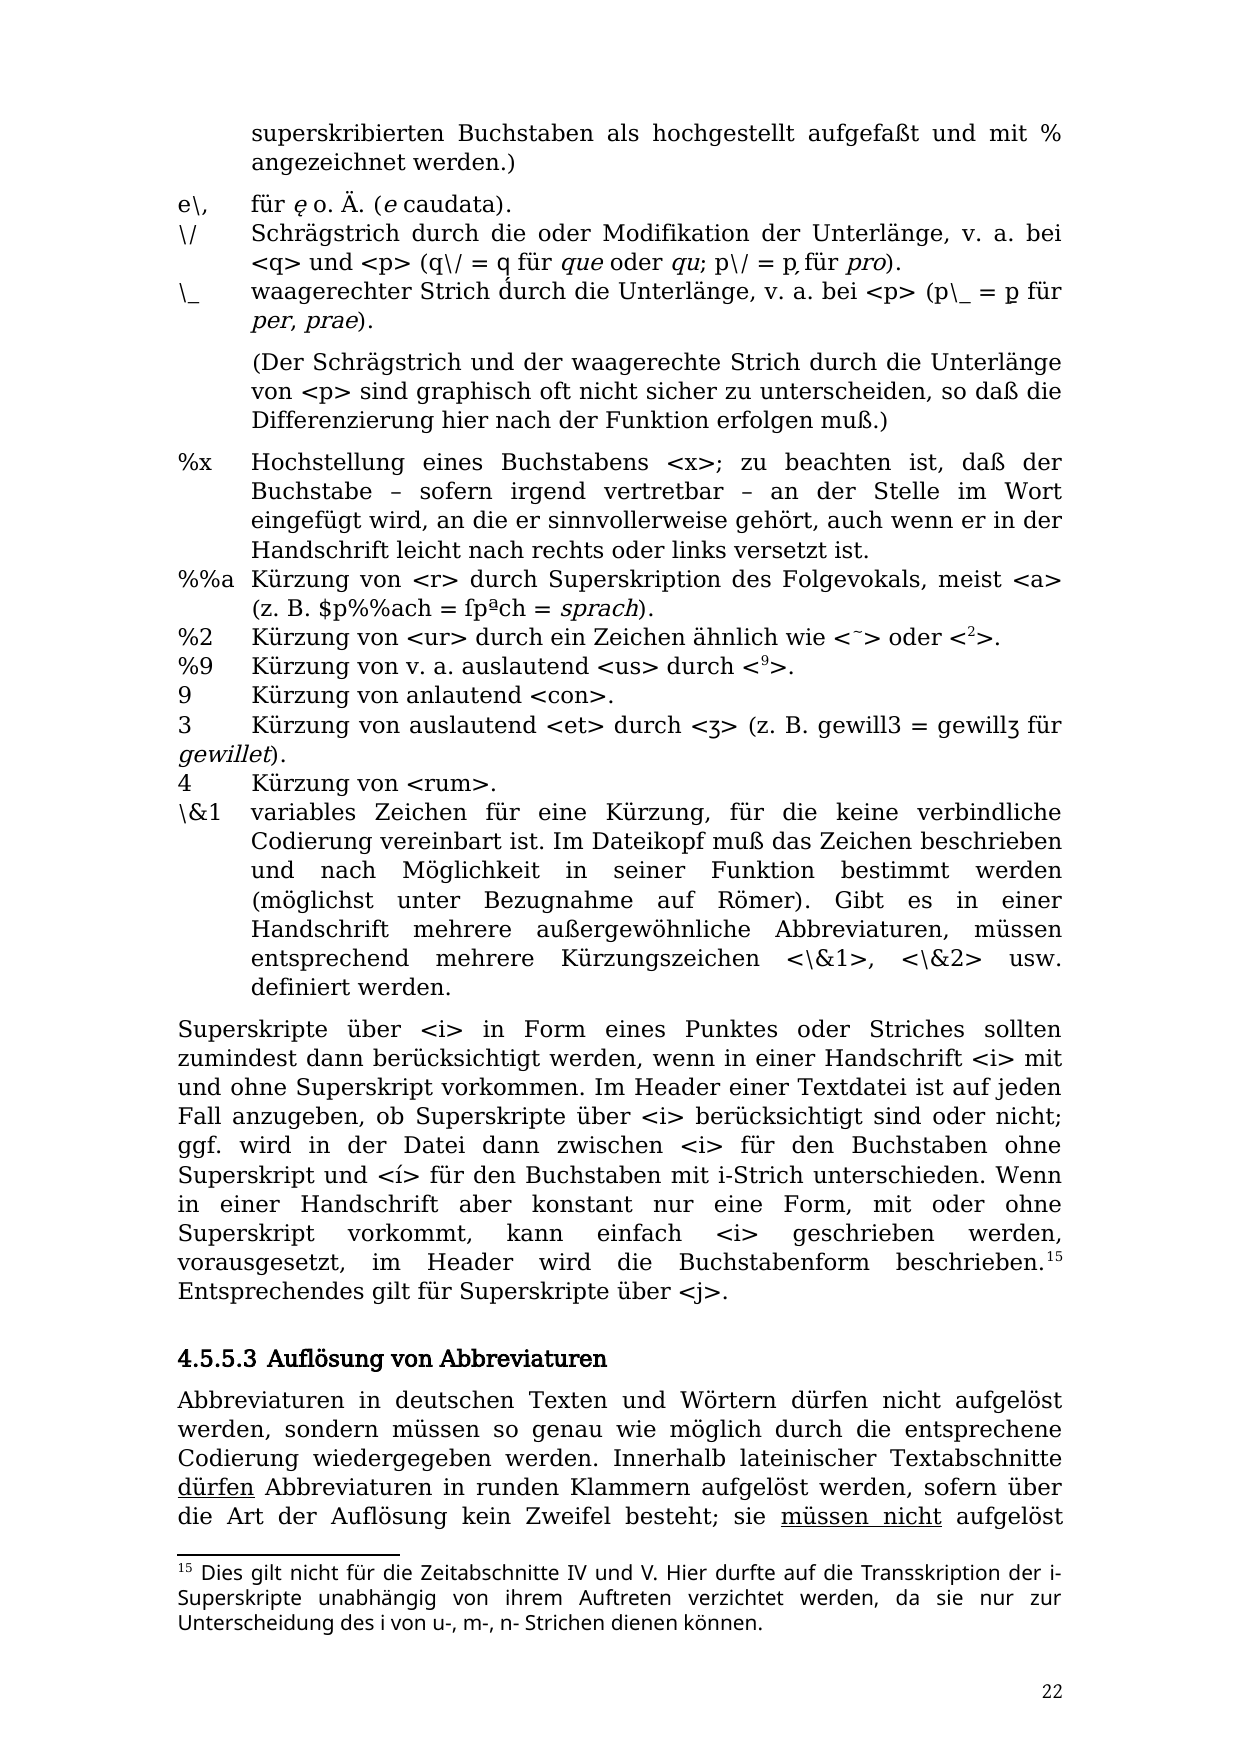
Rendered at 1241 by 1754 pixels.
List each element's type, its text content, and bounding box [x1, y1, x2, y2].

text 4 Kürzung von <rum>. [177, 768, 1063, 797]
text 9 Kürzung von anlautend <con>. [177, 681, 1063, 710]
text 3 Kürzung von auslautend <et> durch <ʒ> (z. B. gewill3 = gewillʒ für gewillet). [177, 710, 1063, 768]
text %%a Kürzung von <r> durch Superskription des Folgevokals, meist <a> (z. B. $p%%ach = ſpªch = sprach). [177, 564, 1063, 622]
text e\, für ę o. Ä. (e caudata). [177, 189, 1063, 218]
text %2 Kürzung von <ur> durch ein Zeichen ähnlich wie <~> oder <2>. [177, 622, 1063, 651]
text superskribierten Buchstaben als hochgestellt aufgefaßt und mit % angezeichnet werden.) [251, 118, 1063, 176]
text (Der Schrägstrich und der waagerechte Strich durch die Unterlänge von <p> sind graphisch oft nicht sicher zu unterscheiden, so daß die Differenzierung hier nach der Funktion erfolgen muß.) [251, 347, 1063, 435]
subtitle Auflösung von Abbreviaturen [177, 1343, 1063, 1372]
text %9 Kürzung von v. a. auslautend <us> durch <9>. [177, 651, 1063, 681]
text Dies gilt nicht für die Zeitabschnitte IV und V. Hier durfte auf die Transskription der i-Superskripte unabhängig von ihrem Auftreten verzichtet werden, da sie nur zur Unterscheidung des i von u-, m-, n- Strichen dienen können. [177, 1561, 1063, 1636]
text %x Hochstellung eines Buchstabens <x>; zu beachten ist, daß der Buchstabe – sofern irgend vertretbar – an der Stelle im Wort eingefügt wird, an die er sinnvollerweise gehört, auch wenn er in der Handschrift leicht nach rechts oder links versetzt ist. [177, 447, 1063, 564]
text \&1 variables Zeichen für eine Kürzung, für die keine verbindliche Codierung vereinbart ist. Im Dateikopf muß das Zeichen beschrieben und nach Möglichkeit in seiner Funktion bestimmt werden (möglichst unter Bezugnahme auf Römer). Gibt es in einer Handschrift mehrere außergewöhnliche Abbreviaturen, müssen entsprechend mehrere Kürzungszeichen <\&1>, <\&2> usw. definiert werden. [177, 797, 1063, 1001]
text \_ waagerechter Strich durch die Unterlänge, v. a. bei <p> (p\_ = p̱ für per, prae). [177, 276, 1063, 335]
text \/ Schrägstrich durch die oder Modifikation der Unterlänge, v. a. bei <q> und <p> (q\/ = q̗ für que oder qu; p\/ = p̗ für pro). [177, 218, 1063, 276]
text Abbreviaturen in deutschen Texten und Wörtern dürfen nicht aufgelöst werden, sondern müssen so genau wie möglich durch die entsprechene Codierung wiedergegeben werden. Innerhalb lateinischer Textabschnitte dürfen Abbreviaturen in runden Klammern aufgelöst werden, sofern über die Art der Auflösung kein Zweifel besteht; sie müssen nicht aufgelöst [177, 1385, 1063, 1531]
text Superskripte über <i> in Form eines Punktes oder Striches sollten zumindest dann berücksichtigt werden, wenn in einer Handschrift <i> mit und ohne Superskript vorkommen. Im Header einer Textdatei ist auf jeden Fall anzugeben, ob Superskripte über <i> berücksichtigt sind oder nicht; ggf. wird in der Datei dann zwischen <i> für den Buchstaben ohne Superskript und <í> für den Buchstaben mit i-Strich unterschieden. Wenn in einer Handschrift aber konstant nur eine Form, mit oder ohne Superskript vorkommt, kann einfach <i> geschrieben werden, vorausgesetzt, im Header wird die Buchstabenform beschrieben. Entsprechendes gilt für Superskripte über <j>. [177, 1014, 1063, 1306]
